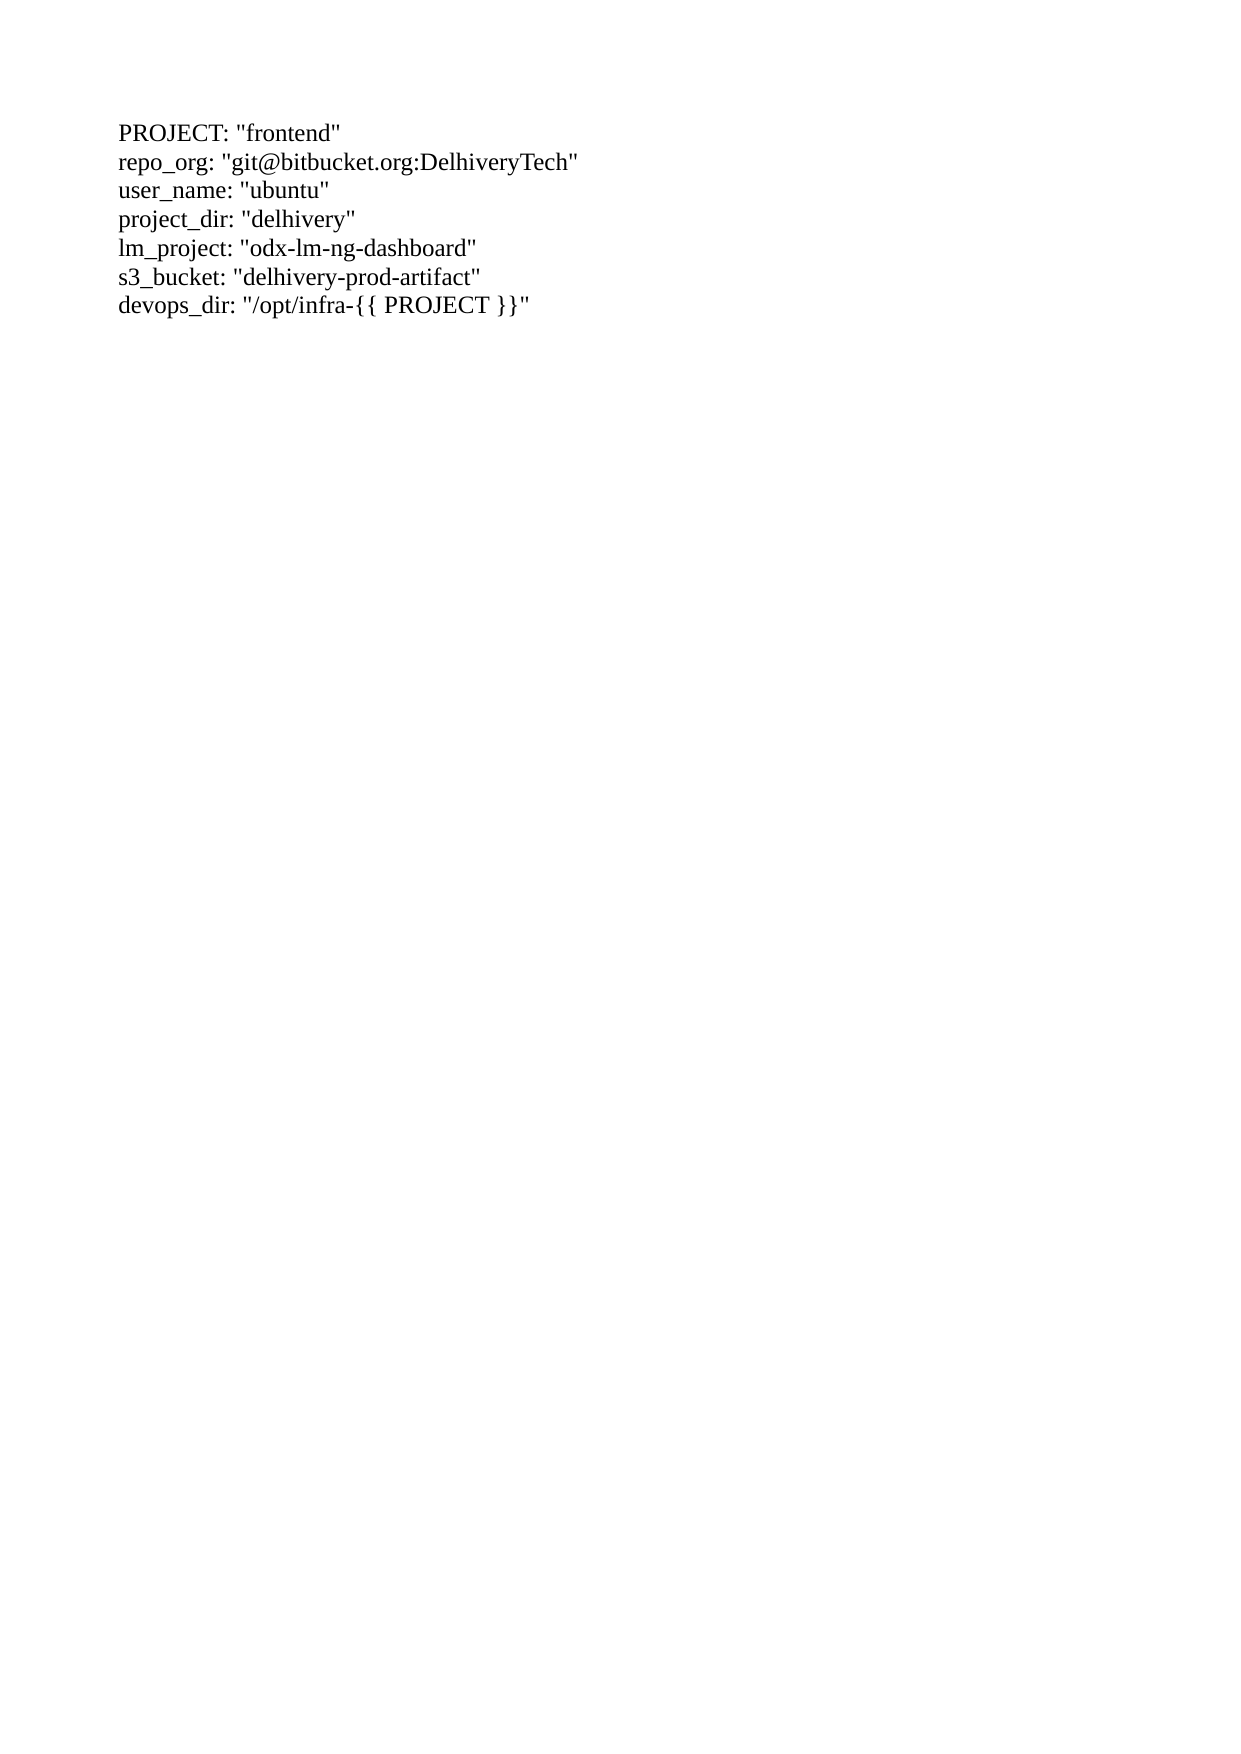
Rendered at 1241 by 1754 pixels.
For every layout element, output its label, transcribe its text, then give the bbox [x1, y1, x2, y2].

text project_dir: "delhivery" [118, 204, 1122, 233]
text repo_org: "git@bitbucket.org:DelhiveryTech" [118, 147, 1122, 176]
text user_name: "ubuntu" [118, 176, 1122, 204]
text s3_bucket: "delhivery-prod-artifact" [118, 262, 1122, 291]
text PROJECT: "frontend" [118, 118, 1122, 147]
text devops_dir: "/opt/infra-{{ PROJECT }}" [118, 291, 1122, 319]
text lm_project: "odx-lm-ng-dashboard" [118, 233, 1122, 262]
